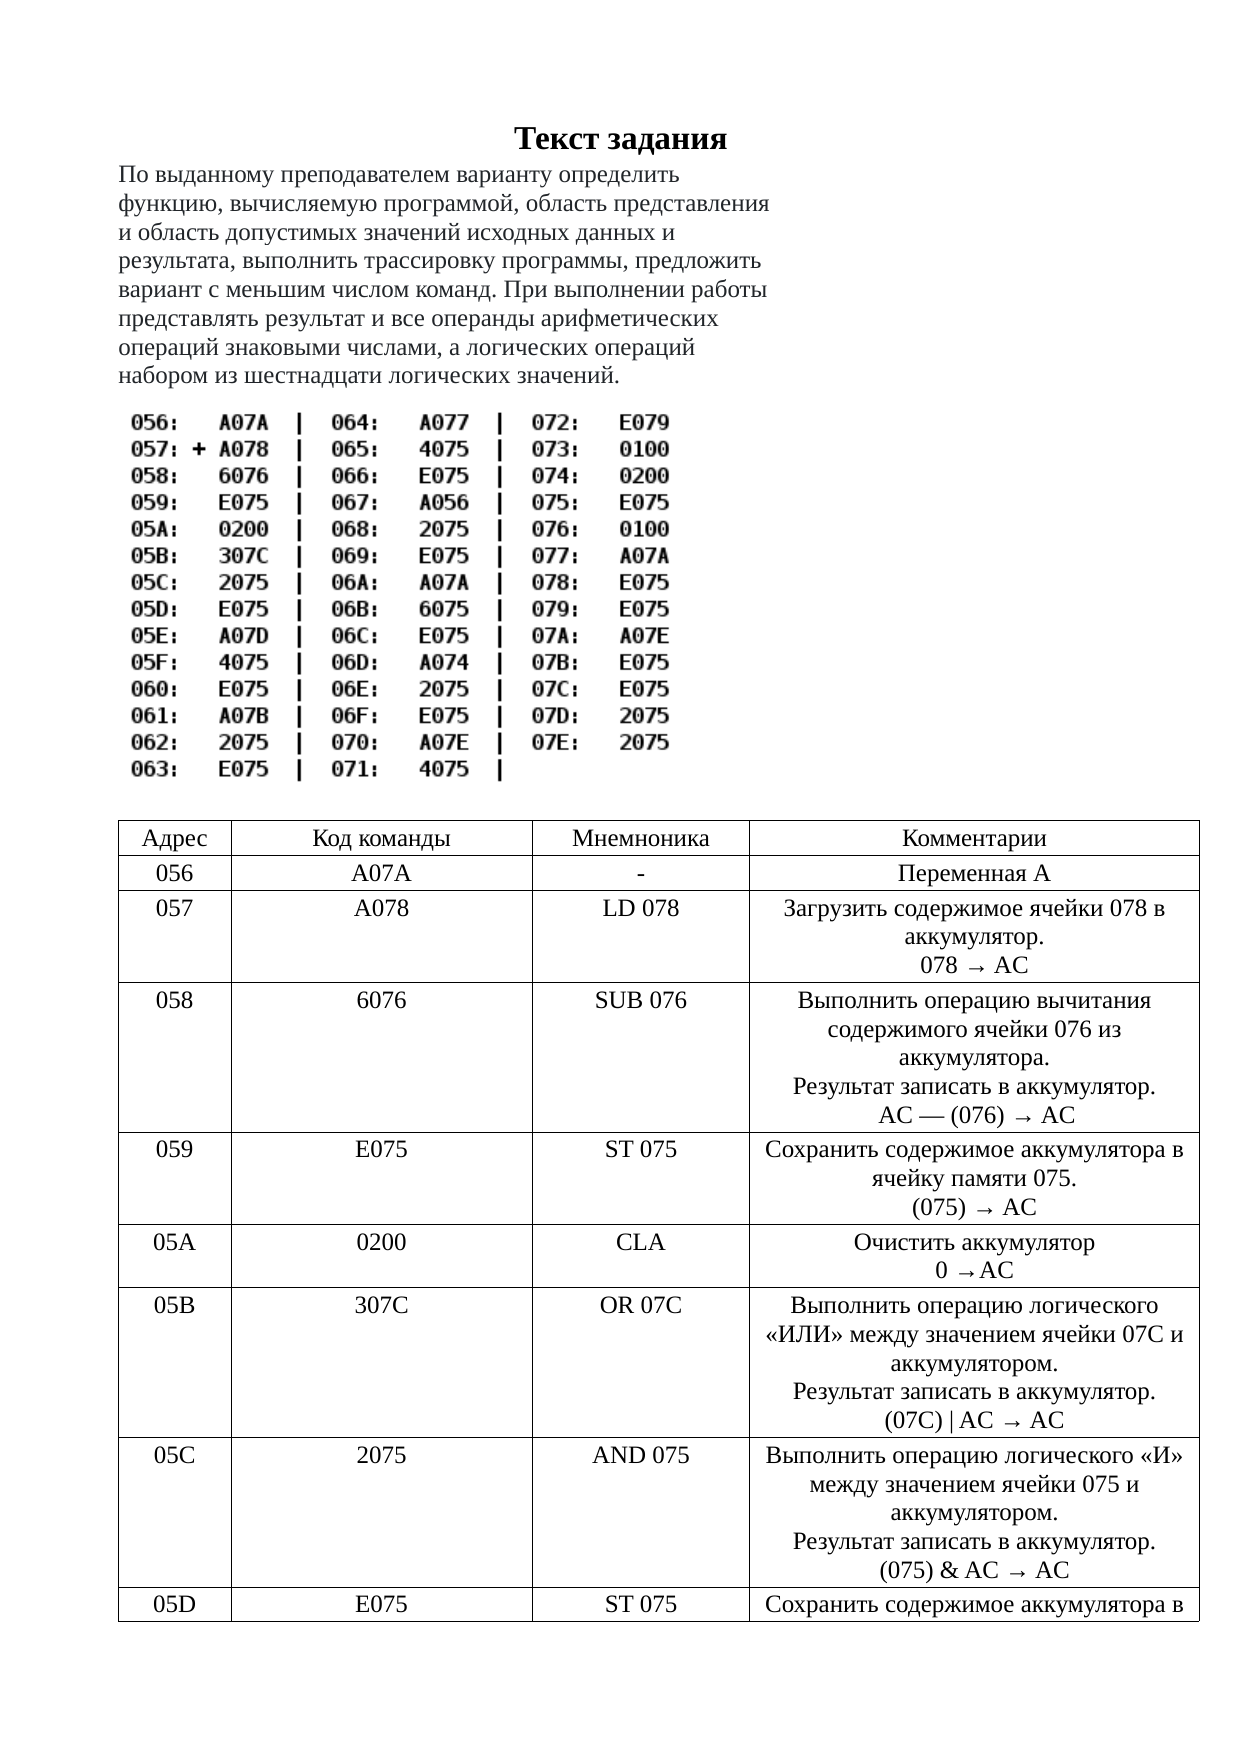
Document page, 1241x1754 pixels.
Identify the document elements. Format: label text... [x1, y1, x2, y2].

table_cell ST 075 [533, 1588, 749, 1621]
table_cell 2075 [232, 1438, 532, 1587]
table_header Комментарии [750, 821, 1199, 855]
table_cell Загрузить содержимое ячейки 078 в аккумулятор. 078 → AC [750, 891, 1199, 982]
table_cell Выполнить операцию логического «И» между значением ячейки 075 и аккумулятором. Результат записать в аккумулятор. (075) & AC → AC [750, 1438, 1199, 1587]
table_cell SUB 076 [533, 983, 749, 1132]
table_cell 056 [119, 856, 231, 890]
table_cell AND 075 [533, 1438, 749, 1587]
picture [118, 403, 691, 783]
table_cell E075 [232, 1588, 532, 1621]
table_cell 05B [119, 1288, 231, 1437]
table_cell 057 [119, 891, 231, 982]
table_cell OR 07C [533, 1288, 749, 1437]
table_cell Выполнить операцию логического «ИЛИ» между значением ячейки 07C и аккумулятором. Результат записать в аккумулятор. (07C) | AC → AC [750, 1288, 1199, 1437]
table_cell E075 [232, 1133, 532, 1224]
table_cell 058 [119, 983, 231, 1132]
table_cell A07A [232, 856, 532, 890]
table_cell 307C [232, 1288, 532, 1437]
table_header Мнемноника [533, 821, 749, 855]
table_cell Переменная A [750, 856, 1199, 890]
table_cell 05C [119, 1438, 231, 1587]
table_cell Сохранить содержимое аккумулятора в [750, 1588, 1199, 1621]
table_cell A078 [232, 891, 532, 982]
table_cell 059 [119, 1133, 231, 1224]
table_header Адрес [119, 821, 231, 855]
table_cell LD 078 [533, 891, 749, 982]
table_cell Выполнить операцию вычитания содержимого ячейки 076 из аккумулятора. Результат записать в аккумулятор. AC — (076) → AC [750, 983, 1199, 1132]
table_cell 0200 [232, 1225, 532, 1287]
table_cell Очистить аккумулятор 0 →AC [750, 1225, 1199, 1287]
table_cell ST 075 [533, 1133, 749, 1224]
table_cell - [533, 856, 749, 890]
table_header Код команды [232, 821, 532, 855]
table_cell 6076 [232, 983, 532, 1132]
subtitle Текст задания [118, 118, 1122, 156]
table_cell CLA [533, 1225, 749, 1287]
text По выданному преподавателем варианту определить функцию, вычисляемую программой, область представления и область допустимых значений исходных данных и результата, выполнить трассировку программы, предложить вариант с меньшим числом команд. При выполнении работы представлять результат и все операнды арифметических операций знаковыми числами, а логических операций набором из шестнадцати логических значений. [118, 159, 785, 389]
table_cell 05A [119, 1225, 231, 1287]
table_cell 05D [119, 1588, 231, 1621]
table_cell Сохранить содержимое аккумулятора в ячейку памяти 075. (075) → AC [750, 1133, 1199, 1224]
